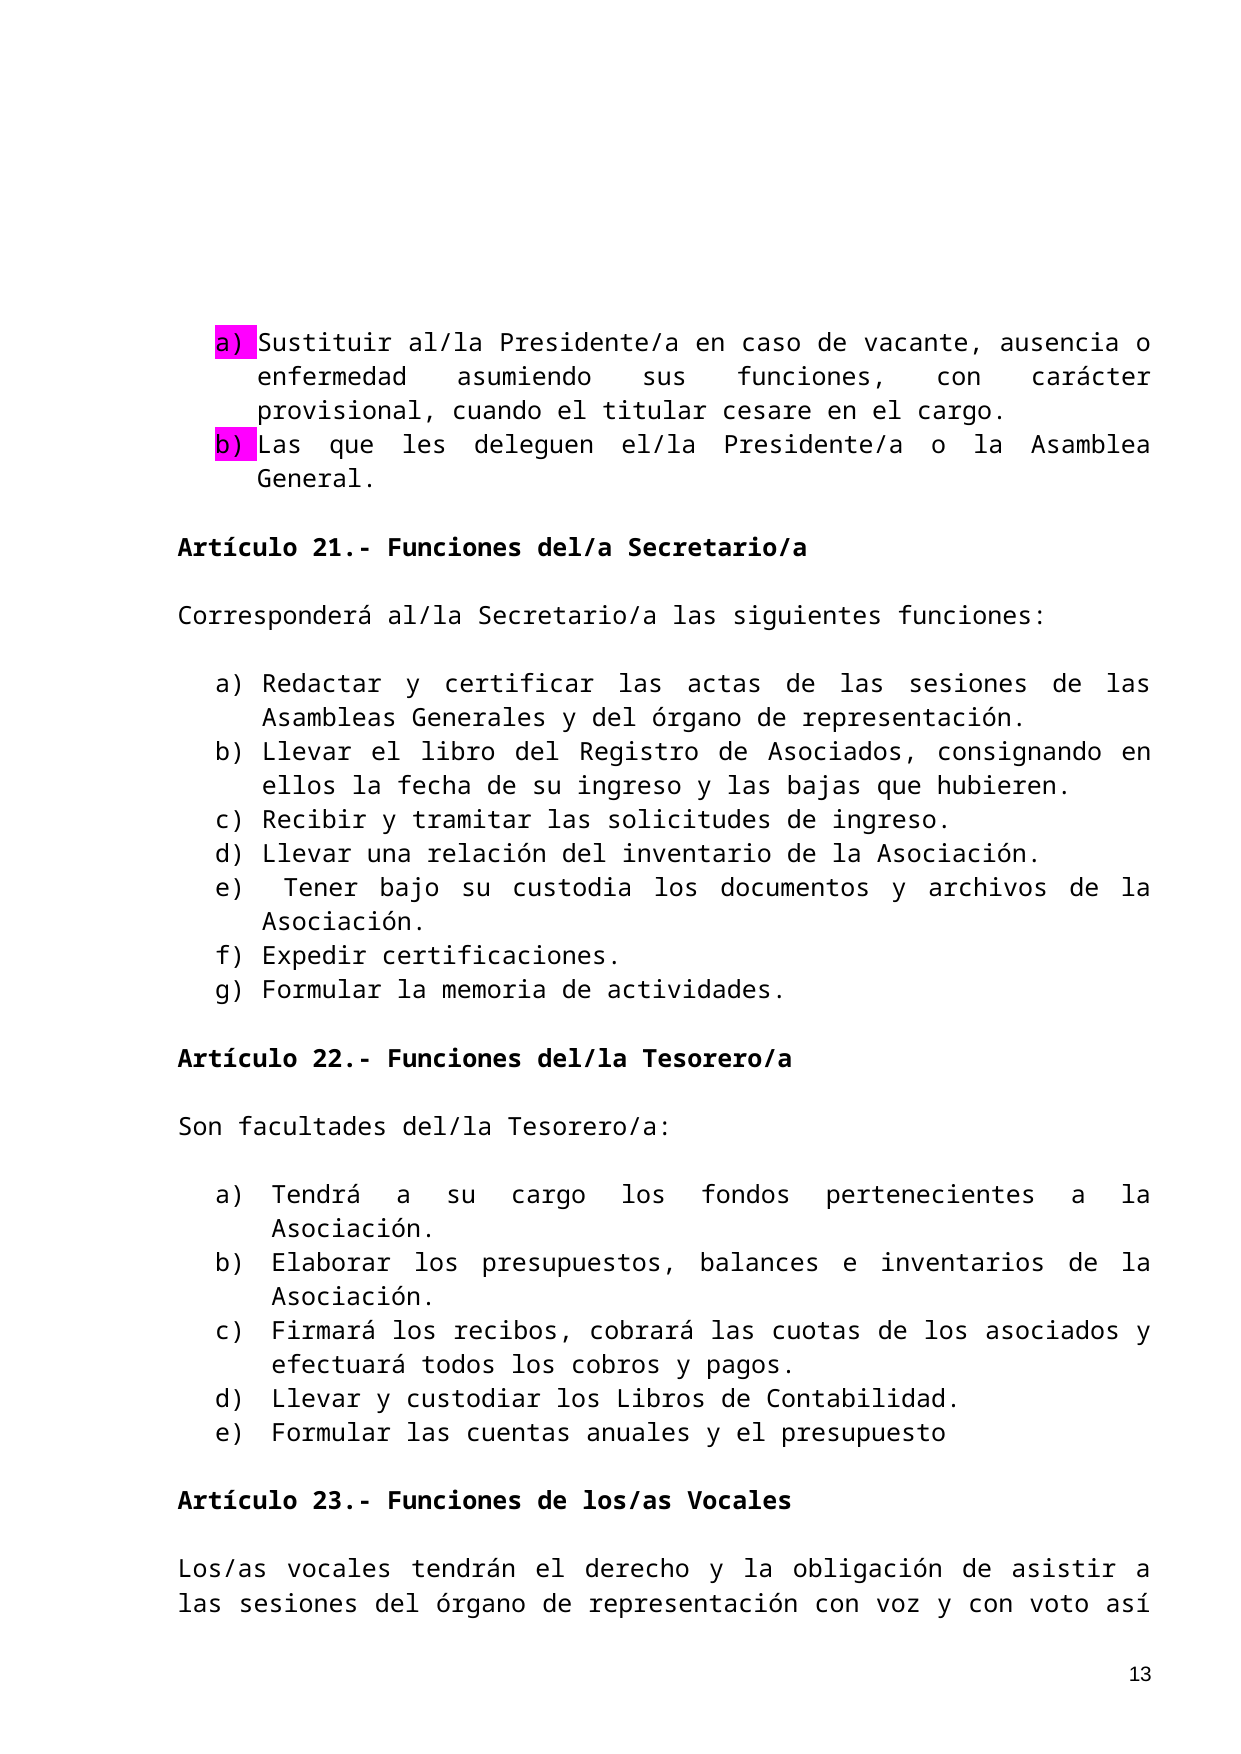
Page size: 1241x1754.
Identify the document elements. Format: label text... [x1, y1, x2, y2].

list Las que les deleguen el/la Presidente/a o la Asamblea General. [215, 427, 1152, 495]
list Sustituir al/la Presidente/a en caso de vacante, ausencia o enfermedad asumiendo sus funciones, con carácter provisional, cuando el titular cesare en el cargo. [215, 325, 1152, 427]
text Artículo 23.- Funciones de los/as Vocales [177, 1483, 1152, 1517]
list Llevar una relación del inventario de la Asociación. [215, 836, 1152, 870]
list Expedir certificaciones. [215, 938, 1152, 972]
list Firmará los recibos, cobrará las cuotas de los asociados y efectuará todos los cobros y pagos. [215, 1313, 1152, 1381]
list Redactar y certificar las actas de las sesiones de las Asambleas Generales y del órgano de representación. [215, 666, 1152, 734]
list Tener bajo su custodia los documentos y archivos de la Asociación. [215, 870, 1152, 938]
text Artículo 22.- Funciones del/la Tesorero/a [177, 1040, 1152, 1074]
list Formular la memoria de actividades. [215, 972, 1152, 1006]
list Llevar y custodiar los Libros de Contabilidad. [215, 1381, 1152, 1415]
text Artículo 21.- Funciones del/a Secretario/a [177, 529, 1152, 563]
text Son facultades del/la Tesorero/a: [177, 1108, 1152, 1142]
list Recibir y tramitar las solicitudes de ingreso. [215, 802, 1152, 836]
text Corresponderá al/la Secretario/a las siguientes funciones: [177, 597, 1152, 631]
list Elaborar los presupuestos, balances e inventarios de la Asociación. [215, 1244, 1152, 1313]
text Los/as vocales tendrán el derecho y la obligación de asistir a las sesiones del órgano de representación con voz y con voto así [177, 1551, 1152, 1619]
list Tendrá a su cargo los fondos pertenecientes a la Asociación. [215, 1176, 1152, 1244]
list Llevar el libro del Registro de Asociados, consignando en ellos la fecha de su ingreso y las bajas que hubieren. [215, 734, 1152, 802]
list Formular las cuentas anuales y el presupuesto [215, 1415, 1152, 1449]
